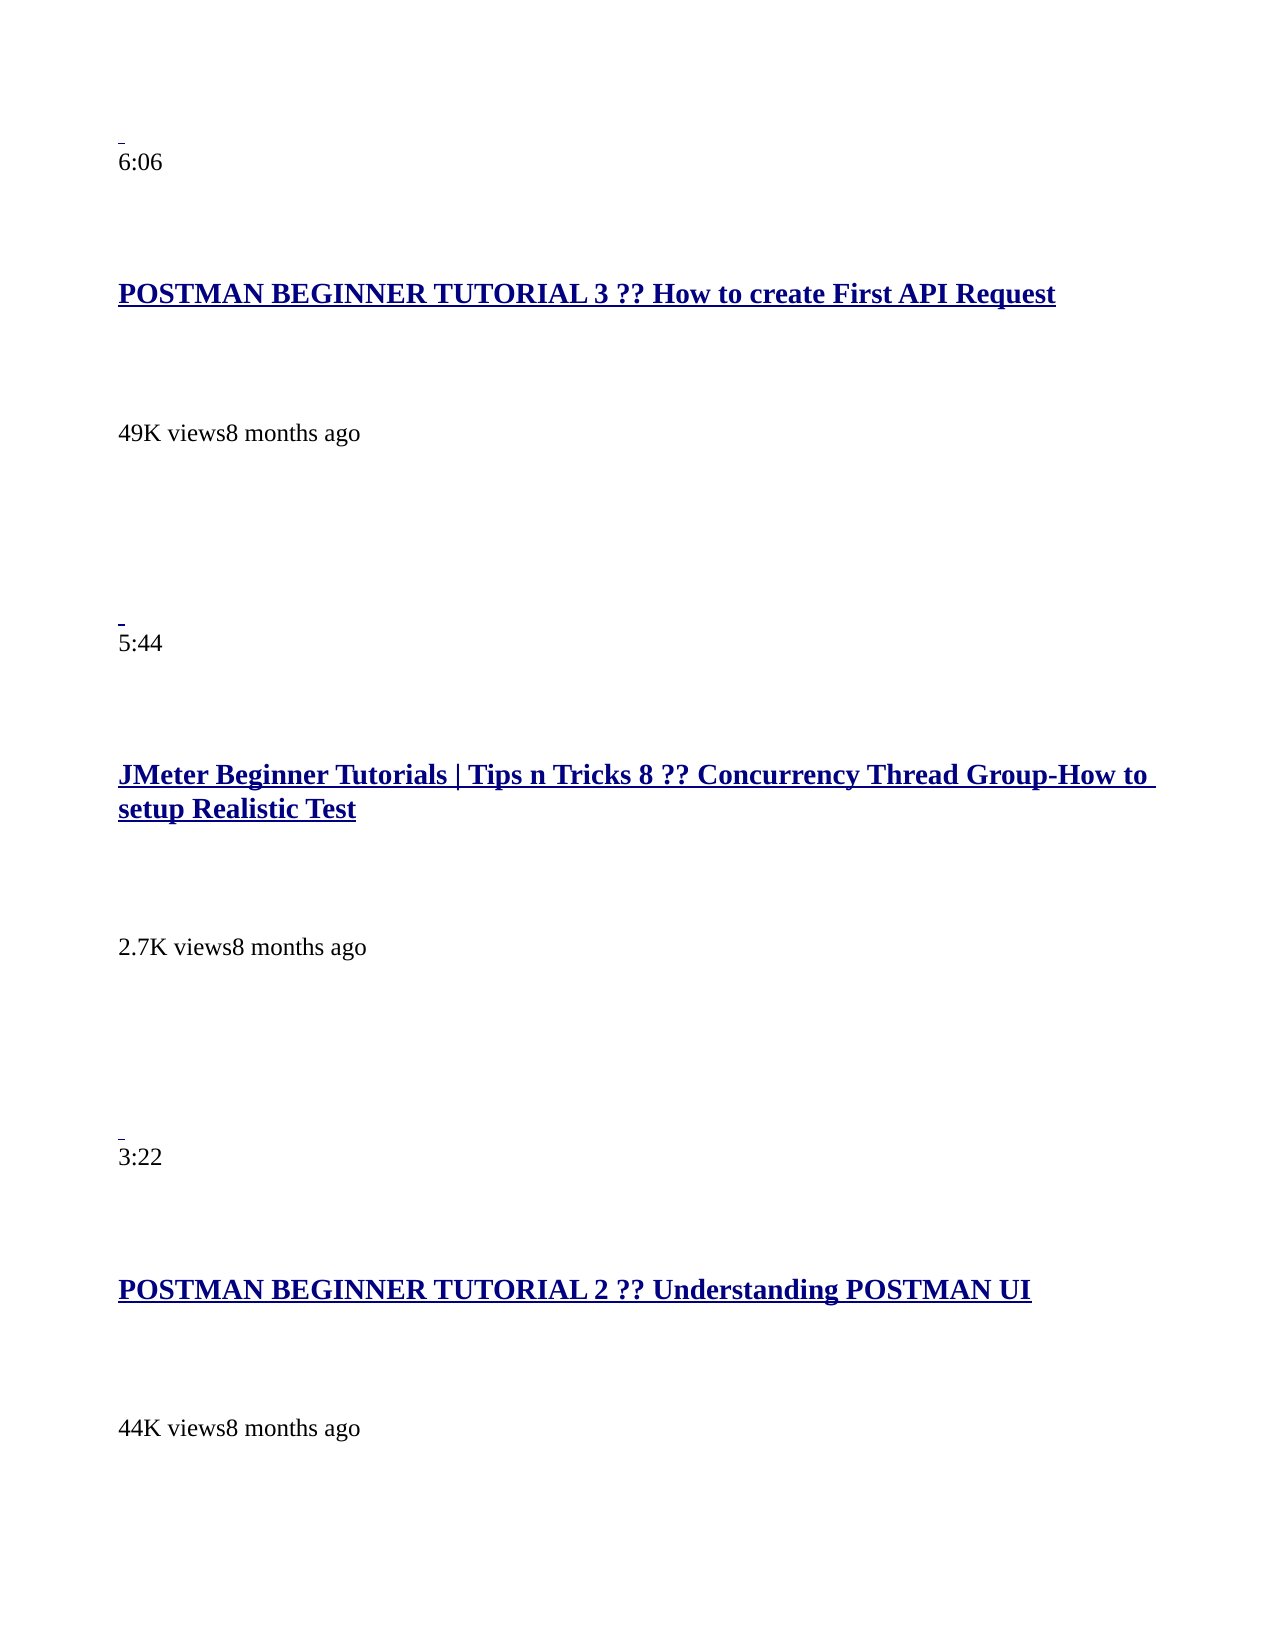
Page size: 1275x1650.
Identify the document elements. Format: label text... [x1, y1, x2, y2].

subtitle POSTMAN BEGINNER TUTORIAL 3 ?? How to create First API Request [118, 276, 1157, 310]
text 3:22 [118, 1142, 1157, 1171]
text 44K views8 months ago [118, 1413, 1157, 1442]
text 49K views8 months ago [118, 418, 1157, 446]
text 5:44 [118, 628, 1157, 657]
text 6:06 [118, 147, 1157, 176]
subtitle POSTMAN BEGINNER TUTORIAL 2 ?? Understanding POSTMAN UI [118, 1272, 1157, 1306]
subtitle JMeter Beginner Tutorials | Tips n Tricks 8 ?? Concurrency Thread Group-How to setup Realistic Test [118, 757, 1157, 824]
text 2.7K views8 months ago [118, 932, 1157, 961]
